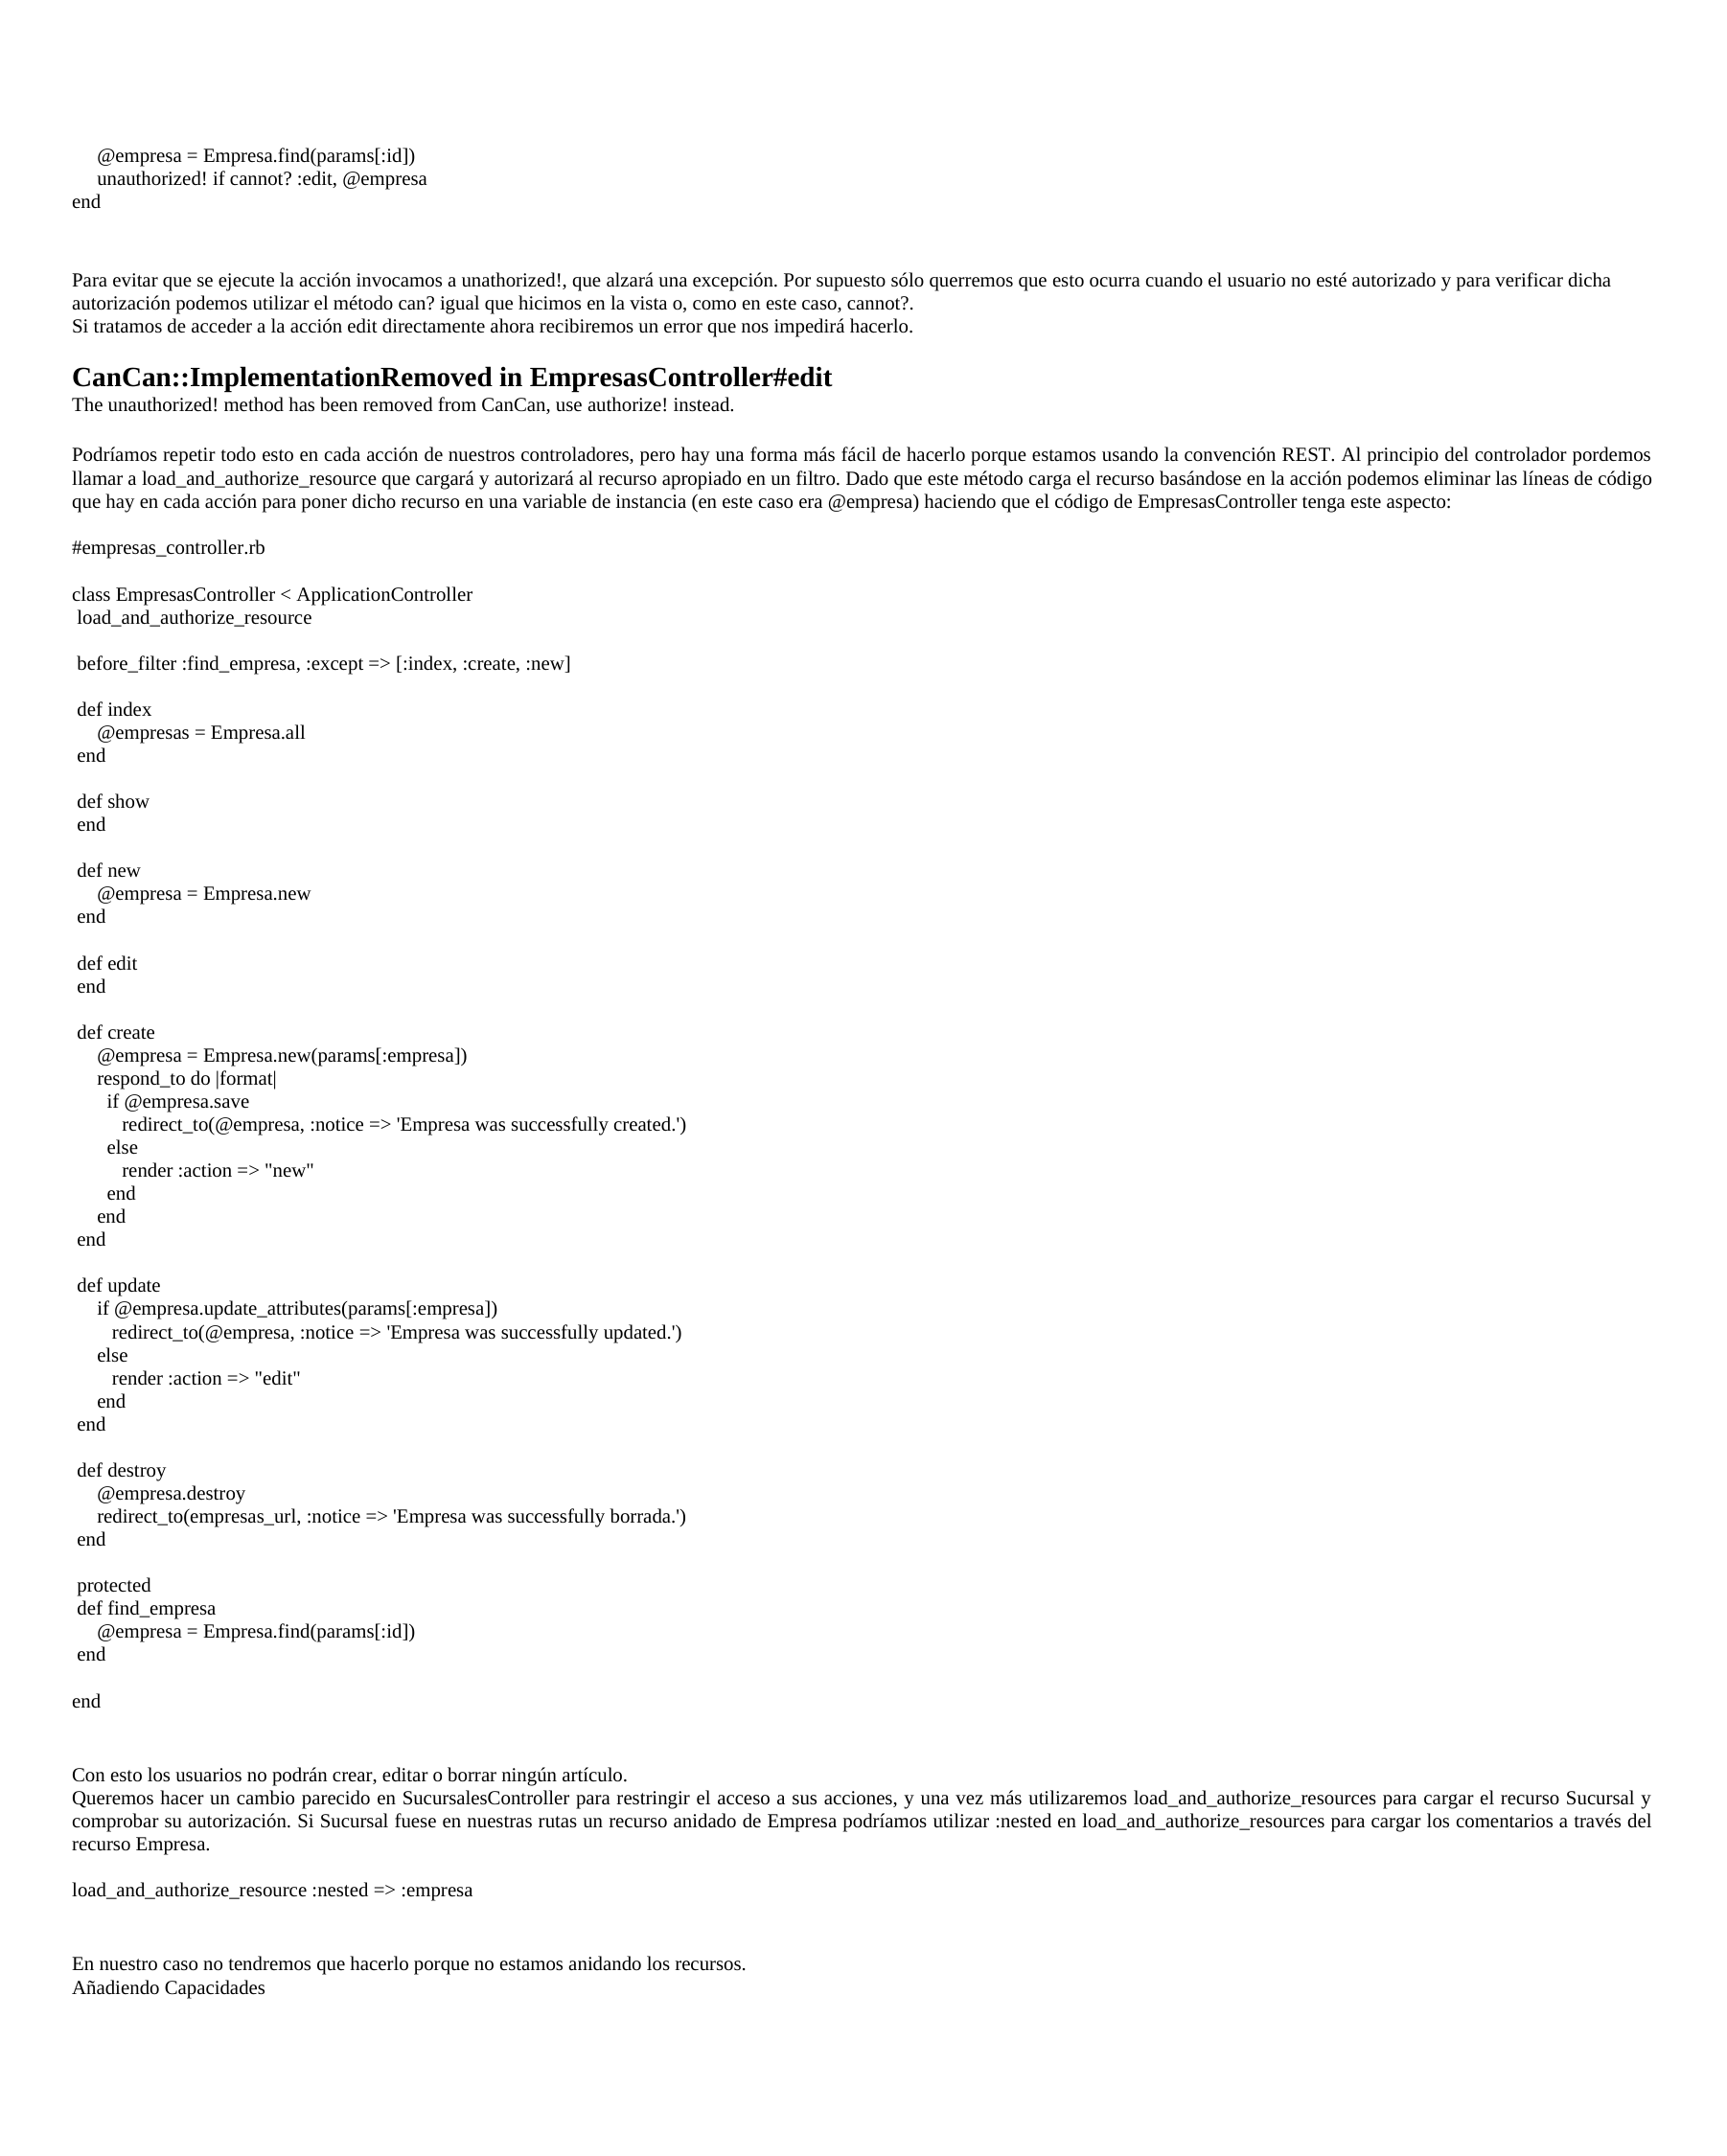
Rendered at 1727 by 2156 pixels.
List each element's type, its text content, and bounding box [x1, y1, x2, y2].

text class EmpresasController < ApplicationController [72, 582, 1654, 606]
text ﻿CanCan::ImplementationRemoved in EmpresasController#edit [72, 360, 1654, 393]
text end [72, 1227, 1654, 1250]
text def show [72, 790, 1654, 813]
text end [72, 905, 1654, 928]
text ﻿ [72, 1924, 1654, 1952]
text def destroy [72, 1458, 1654, 1481]
text @empresa.destroy [72, 1481, 1654, 1504]
text @empresas = Empresa.all [72, 721, 1654, 744]
text respond_to do |format| [72, 1067, 1654, 1089]
text end [72, 1412, 1654, 1435]
text load_and_authorize_resource :nested => :empresa [72, 1878, 1654, 1901]
text @empresa = Empresa.find(params[:id]) [72, 1619, 1654, 1642]
text if @empresa.update_attributes(params[:empresa]) [72, 1296, 1654, 1319]
text end [72, 1527, 1654, 1550]
text Si tratamos de acceder a la acción edit directamente ahora recibiremos un error que nos impedirá hacerlo. [72, 314, 1654, 337]
text if @empresa.save [72, 1089, 1654, 1112]
text redirect_to(@empresa, :notice => 'Empresa was successfully created.') [72, 1112, 1654, 1135]
text def index [72, 698, 1654, 721]
text else [72, 1135, 1654, 1158]
text def update [72, 1273, 1654, 1296]
text end [72, 1688, 1654, 1712]
text #empresas_controller.rb [72, 536, 1654, 559]
text def edit [72, 951, 1654, 975]
text @empresa = Empresa.new(params[:empresa]) [72, 1044, 1654, 1067]
text ﻿ [72, 1735, 1654, 1763]
text @empresa = Empresa.find(params[:id]) [72, 144, 1654, 167]
text end [72, 1642, 1654, 1665]
text render :action => "new" [72, 1158, 1654, 1181]
text Queremos hacer un cambio parecido en SucursalesController para restringir el acceso a sus acciones, y una vez más utilizaremos load_and_authorize_resources para cargar el recurso Sucursal y comprobar su autorización. Si Sucursal fuese en nuestras rutas un recurso anidado de Empresa podríamos utilizar :nested en load_and_authorize_resources para cargar los comentarios a través del recurso Empresa. [72, 1786, 1654, 1855]
text protected [72, 1573, 1654, 1596]
subtitle Añadiendo Capacidades [72, 1975, 1654, 1999]
text def new [72, 859, 1654, 882]
text redirect_to(@empresa, :notice => 'Empresa was successfully updated.') [72, 1319, 1654, 1343]
text ﻿Podríamos repetir todo esto en cada acción de nuestros controladores, pero hay una forma más fácil de hacerlo porque estamos usando la convención REST. Al principio del controlador pordemos llamar a load_and_authorize_resource que cargará y autorizará al recurso apropiado en un filtro. Dado que este método carga el recurso basándose en la acción podemos eliminar las líneas de código que hay en cada acción para poner dicho recurso en una variable de instancia (en este caso era @empresa) haciendo que el código de EmpresasController tenga este aspecto: [72, 439, 1654, 513]
text before_filter :find_empresa, :except => [:index, :create, :new] [72, 652, 1654, 675]
text En nuestro caso no tendremos que hacerlo porque no estamos anidando los recursos. [72, 1952, 1654, 1975]
text end [72, 744, 1654, 767]
text Con esto los usuarios no podrán crear, editar o borrar ningún artículo. [72, 1763, 1654, 1786]
text else [72, 1343, 1654, 1366]
text The unauthorized! method has been removed from CanCan, use authorize! instead. [72, 393, 1654, 416]
text ﻿ [72, 241, 1654, 268]
text end [72, 1389, 1654, 1412]
text @empresa = Empresa.new [72, 882, 1654, 905]
text end [72, 1181, 1654, 1204]
text render :action => "edit" [72, 1366, 1654, 1389]
text unauthorized! if cannot? :edit, @empresa [72, 167, 1654, 190]
text def create [72, 1021, 1654, 1044]
text load_and_authorize_resource [72, 606, 1654, 629]
text redirect_to(empresas_url, :notice => 'Empresa was successfully borrada.') [72, 1504, 1654, 1527]
text def find_empresa [72, 1596, 1654, 1619]
text Para evitar que se ejecute la acción invocamos a unathorized!, que alzará una excepción. Por supuesto sólo querremos que esto ocurra cuando el usuario no esté autorizado y para verificar dicha autorización podemos utilizar el método can? igual que hicimos en la vista o, como en este caso, cannot?. [72, 268, 1654, 314]
text end [72, 975, 1654, 998]
text end [72, 190, 1654, 213]
text end [72, 1204, 1654, 1227]
text end [72, 813, 1654, 836]
